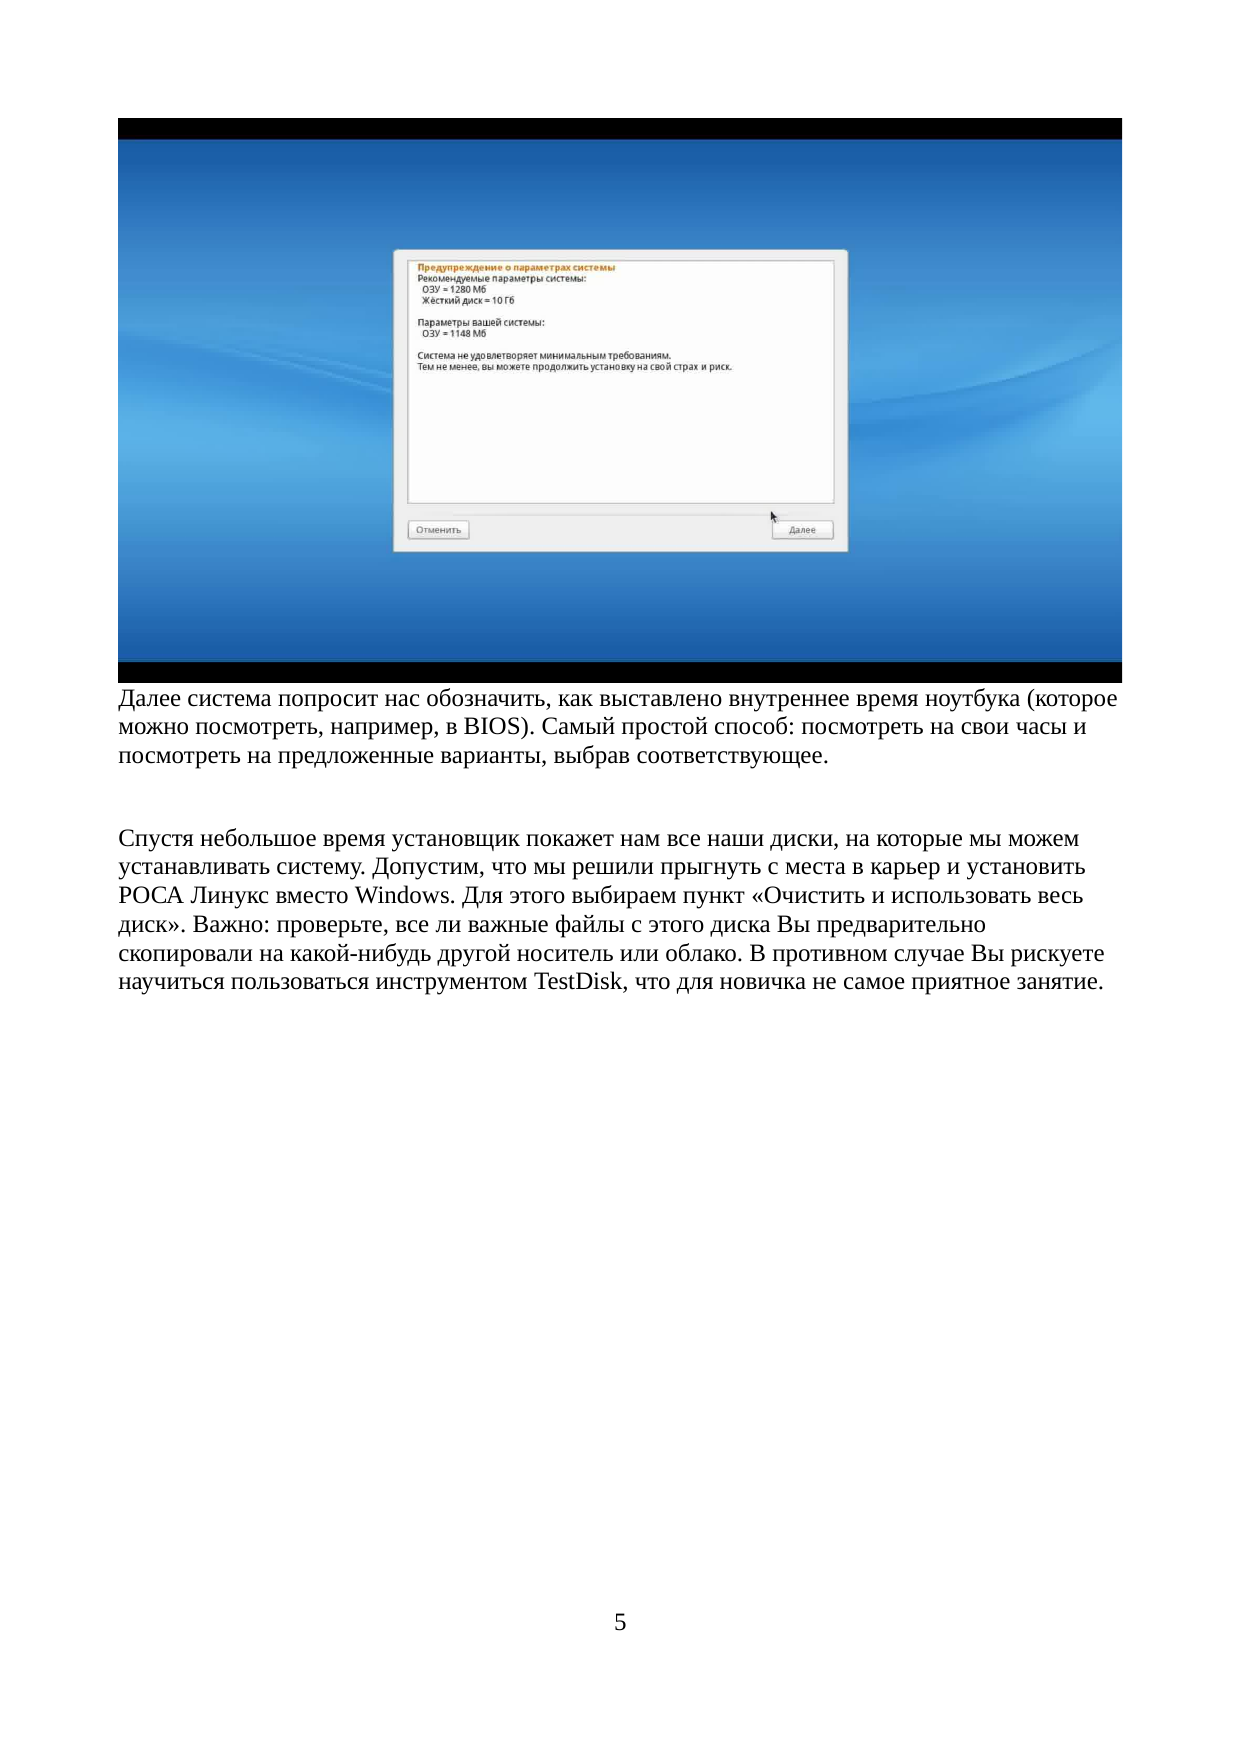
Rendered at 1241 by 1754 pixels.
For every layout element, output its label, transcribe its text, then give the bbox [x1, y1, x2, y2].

text Далее система попросит нас обозначить, как выставлено внутреннее время ноутбука (которое можно посмотреть, например, в BIOS). Самый простой способ: посмотреть на свои часы и посмотреть на предложенные варианты, выбрав соответствующее. [118, 683, 1122, 769]
text Спустя небольшое время установщик покажет нам все наши диски, на которые мы можем устанавливать систему. Допустим, что мы решили прыгнуть с места в карьер и установить РОСА Линукс вместо Windows. Для этого выбираем пункт «Очистить и использовать весь диск». Важно: проверьте, все ли важные файлы с этого диска Вы предварительно скопировали на какой-нибудь другой носитель или облако. В противном случае Вы рискуете научиться пользоваться инструментом TestDisk, что для новичка не самое приятное занятие. [118, 823, 1122, 995]
picture [118, 118, 1123, 683]
